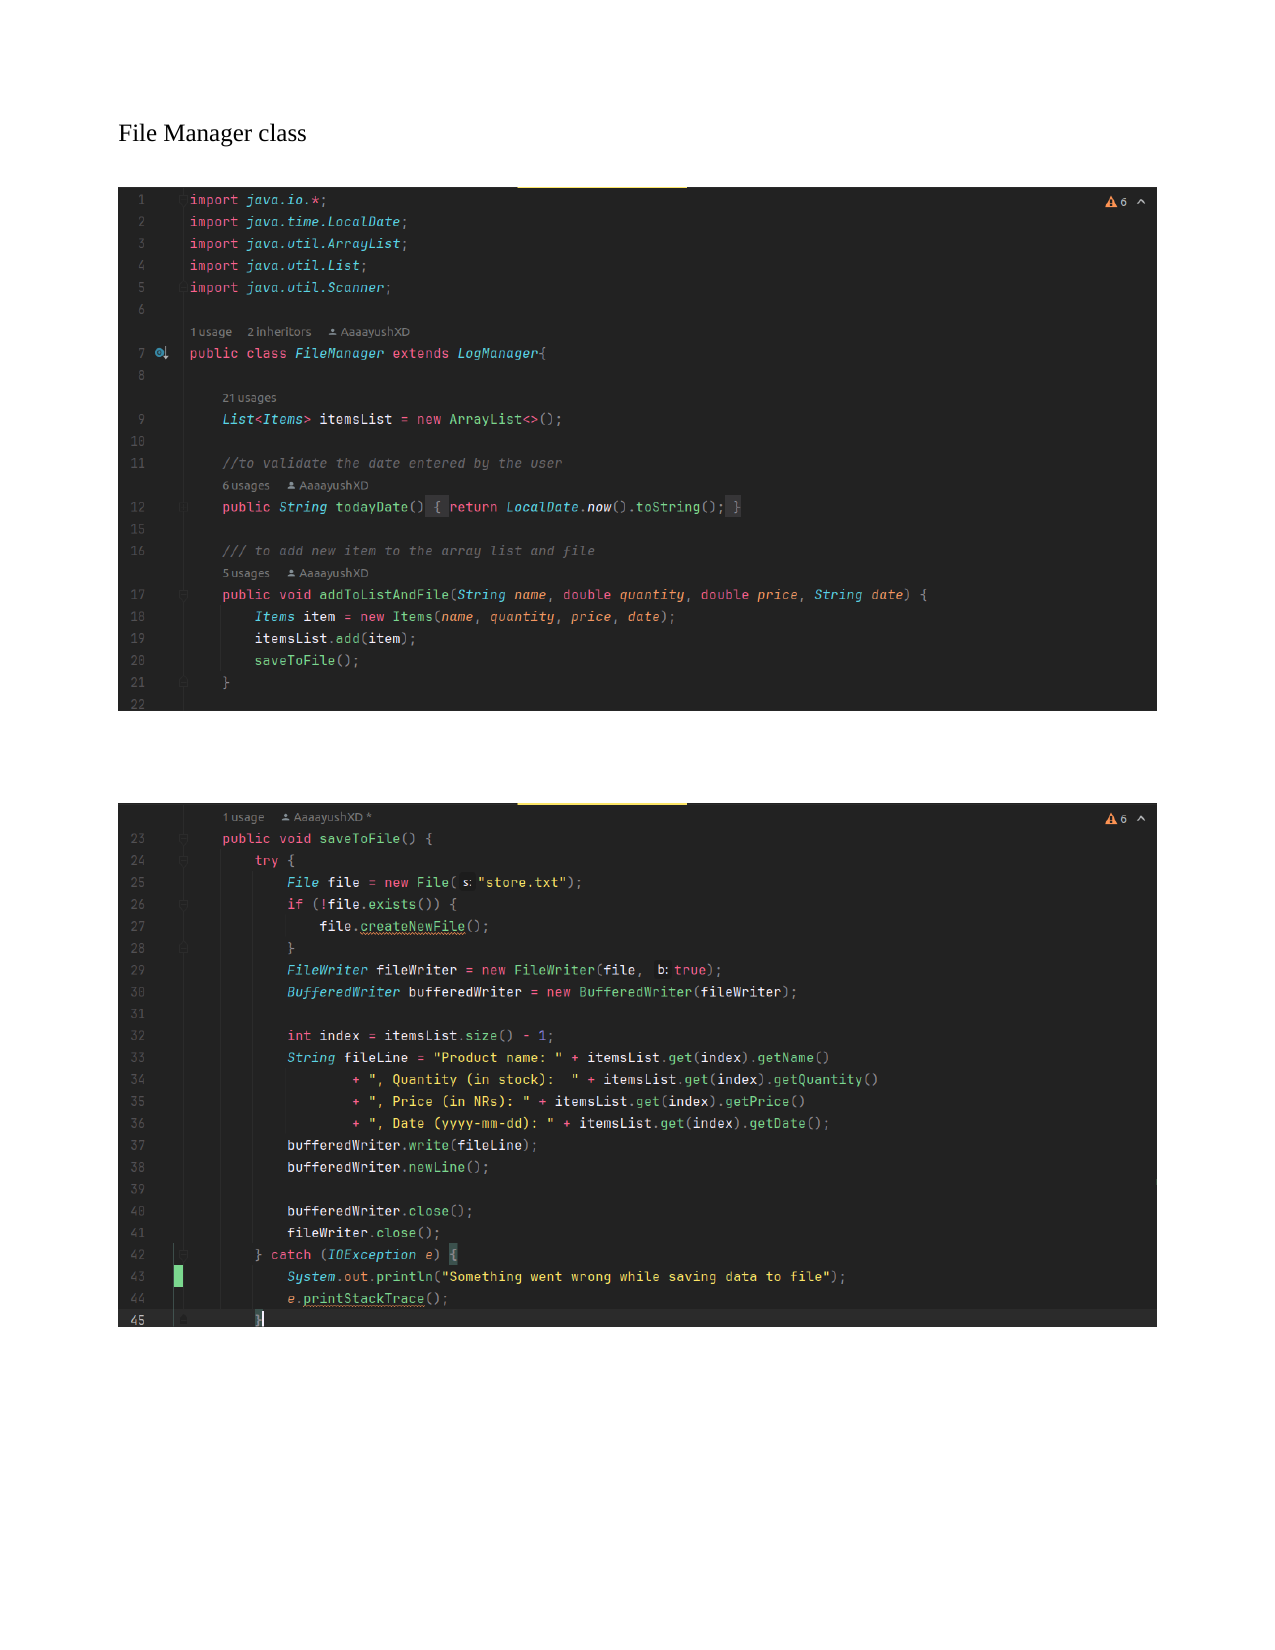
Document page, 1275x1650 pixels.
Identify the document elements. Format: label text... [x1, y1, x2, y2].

picture [118, 803, 1157, 1327]
picture [118, 187, 1157, 711]
text File Manager class [118, 118, 1157, 147]
